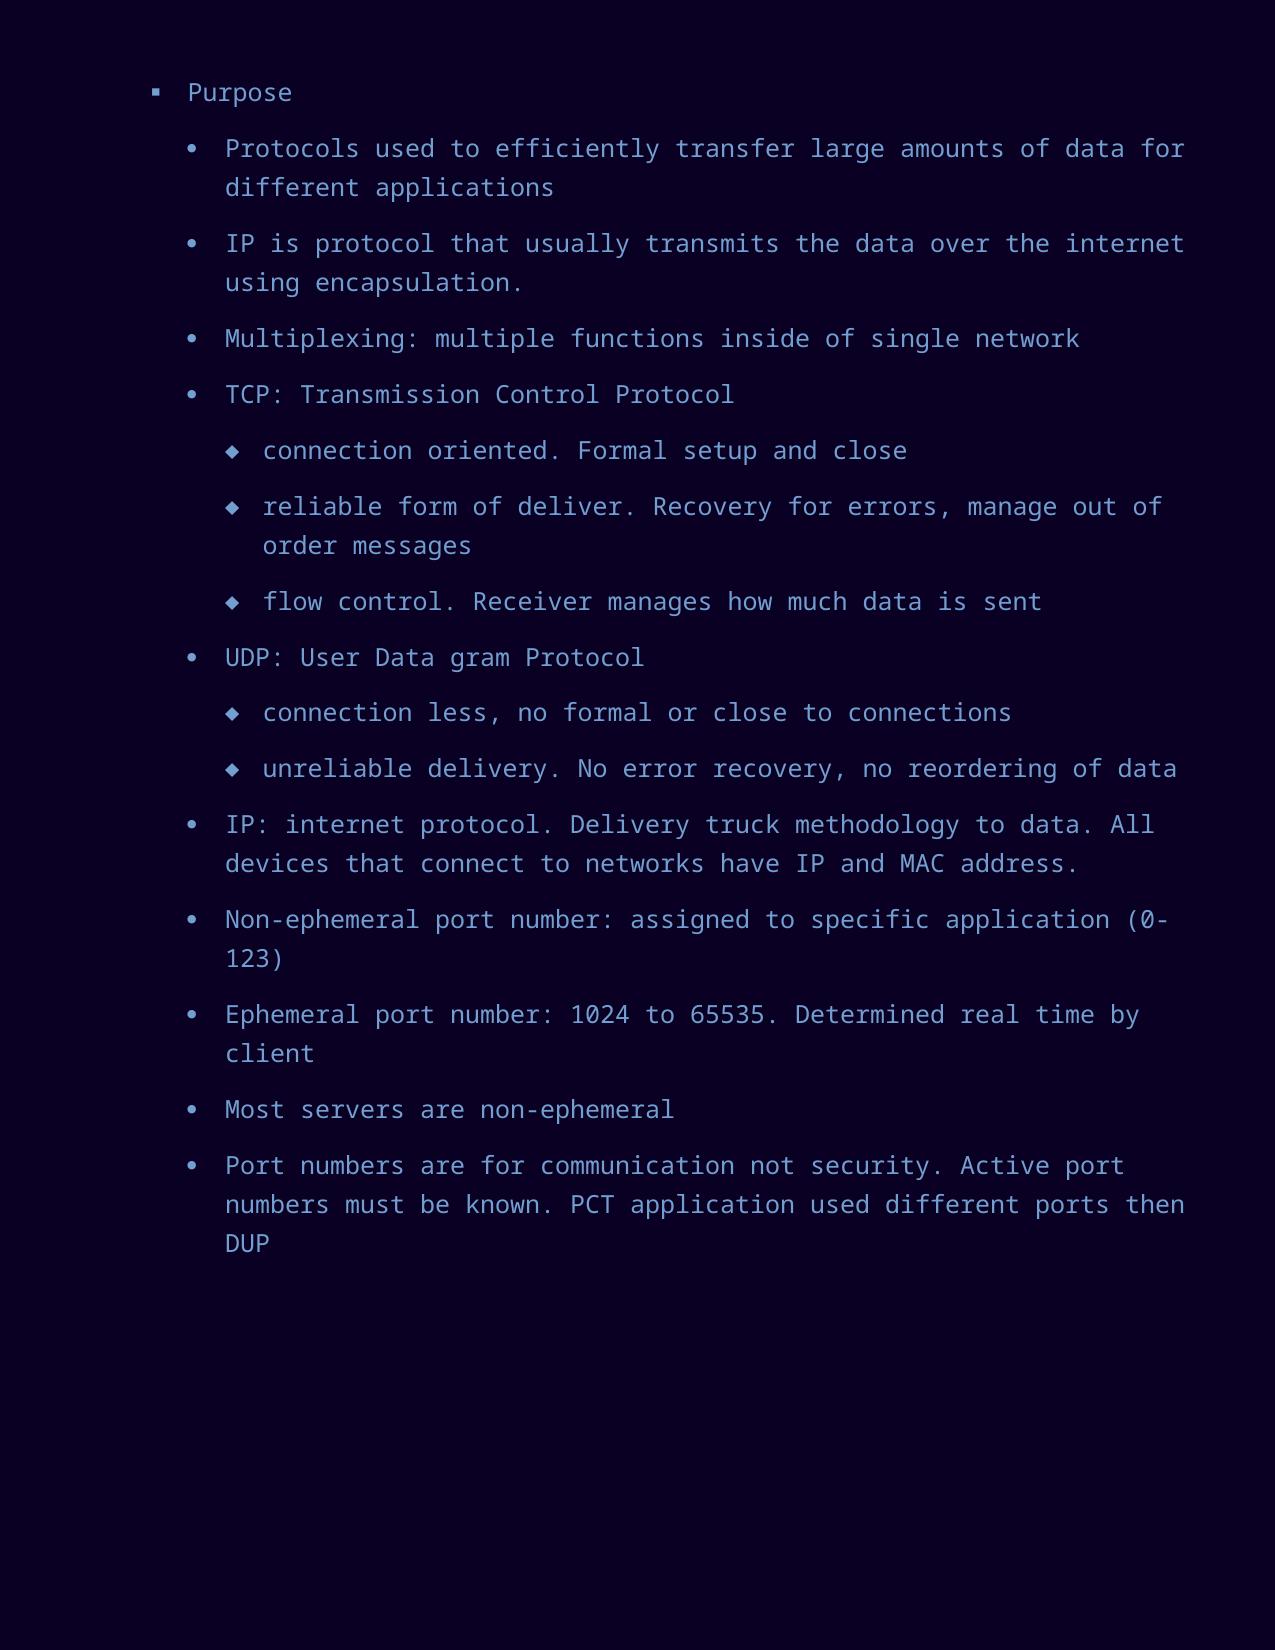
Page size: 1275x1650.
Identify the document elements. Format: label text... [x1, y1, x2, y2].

list Non-ephemeral port number: assigned to specific application (0-123) [187, 902, 1200, 975]
list reliable form of deliver. Recovery for errors, manage out of order messages [225, 488, 1200, 562]
list Most servers are non-ephemeral [187, 1092, 1200, 1126]
list Purpose [150, 75, 1200, 109]
list flow control. Receiver manages how much data is sent [225, 583, 1200, 617]
list Port numbers are for communication not security. Active port numbers must be known. PCT application used different ports then DUP [187, 1147, 1200, 1260]
list Multiplexing: multiple functions inside of single network [187, 321, 1200, 355]
list TCP: Transmission Control Protocol [187, 377, 1200, 411]
list unreliable delivery. No error recovery, no reordering of data [225, 751, 1200, 785]
list Ephemeral port number: 1024 to 65535. Determined real time by client [187, 997, 1200, 1070]
list connection oriented. Formal setup and close [225, 432, 1200, 467]
list Protocols used to efficiently transfer large amounts of data for different applications [187, 131, 1200, 204]
list UDP: User Data gram Protocol [187, 639, 1200, 673]
list IP is protocol that usually transmits the data over the internet using encapsulation. [187, 226, 1200, 299]
list IP: internet protocol. Delivery truck methodology to data. All devices that connect to networks have IP and MAC address. [187, 807, 1200, 880]
list connection less, no formal or close to connections [225, 695, 1200, 729]
